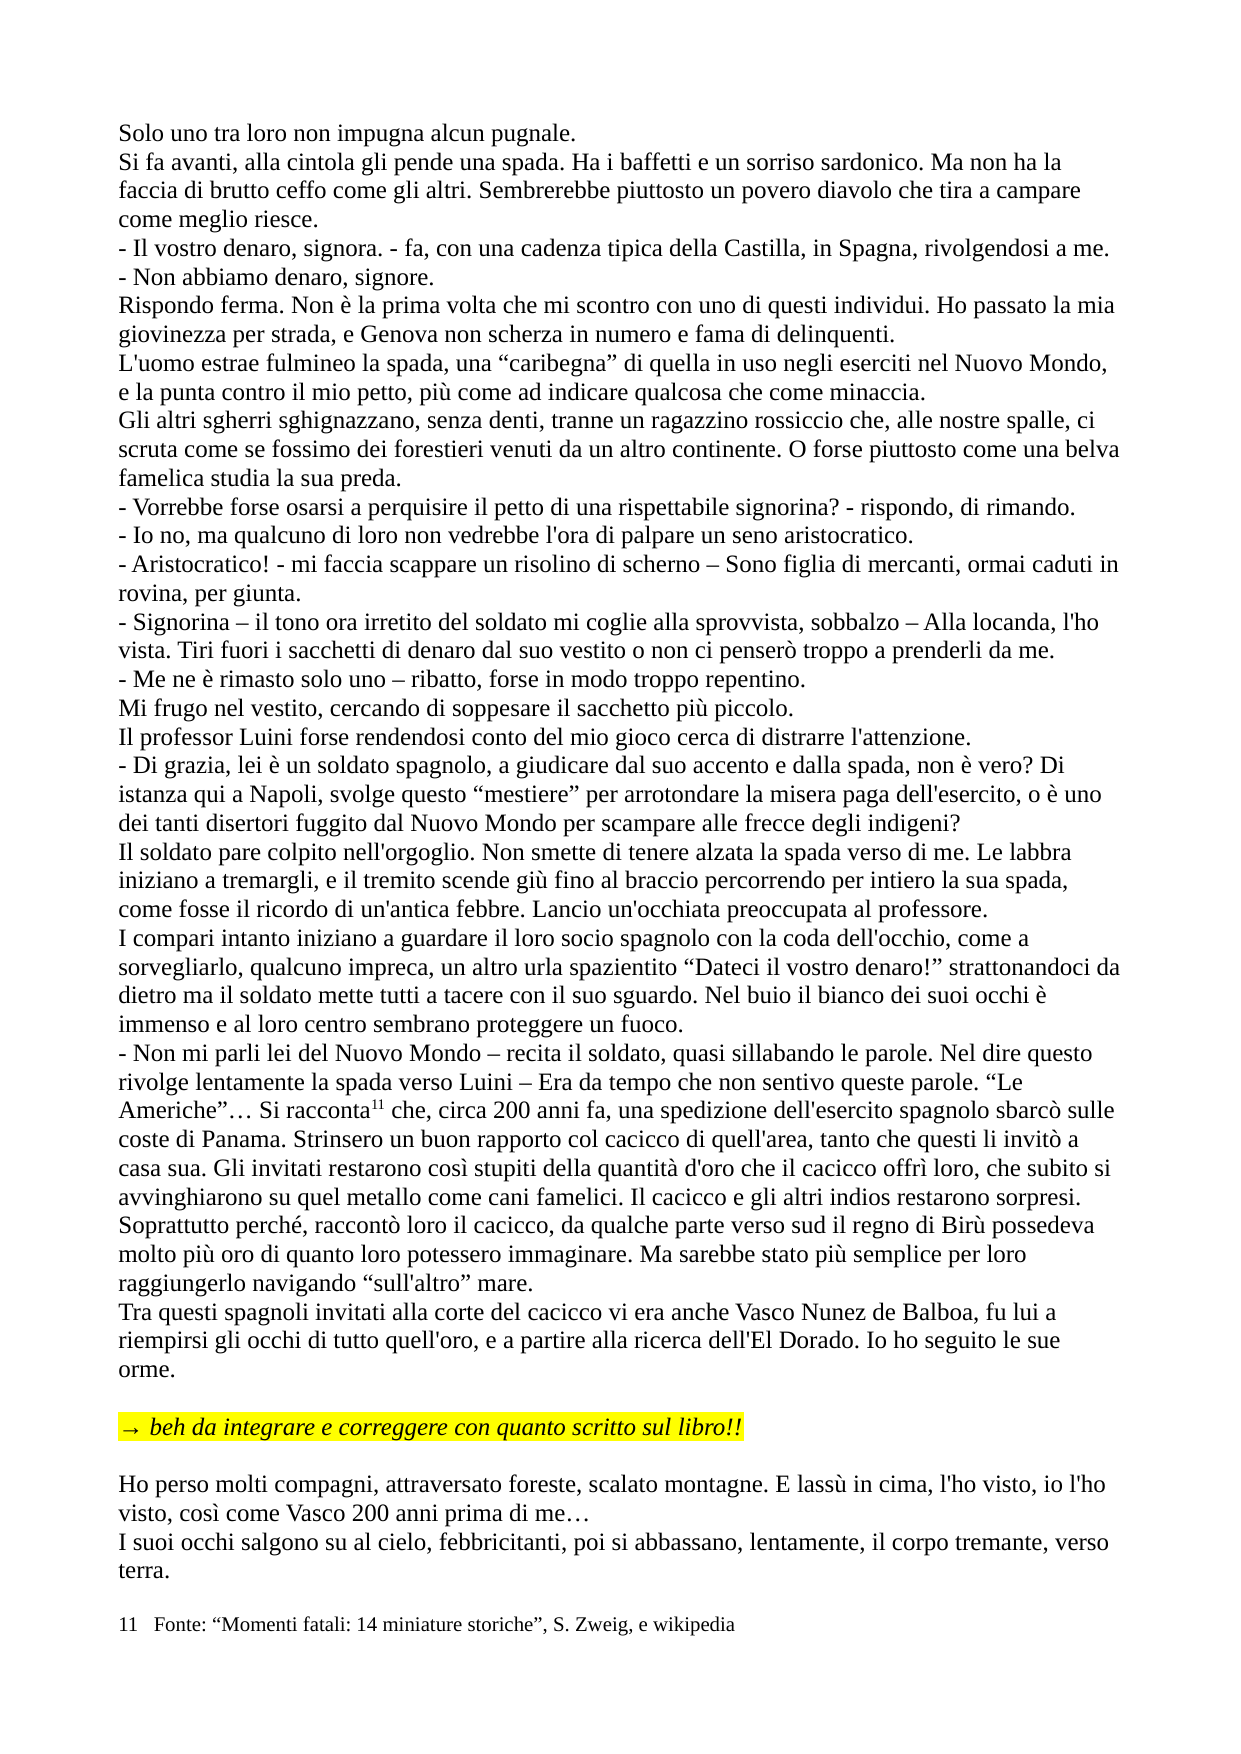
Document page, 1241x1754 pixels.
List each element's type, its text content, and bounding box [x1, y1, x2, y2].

text - Non mi parli lei del Nuovo Mondo – recita il soldato, quasi sillabando le parole. Nel dire questo rivolge lentamente la spada verso Luini – Era da tempo che non sentivo queste parole. “Le Americhe”… Si racconta che, circa 200 anni fa, una spedizione dell'esercito spagnolo sbarcò sulle coste di Panama. Strinsero un buon rapporto col cacicco di quell'area, tanto che questi li invitò a casa sua. Gli invitati restarono così stupiti della quantità d'oro che il cacicco offrì loro, che subito si avvinghiarono su quel metallo come cani famelici. Il cacicco e gli altri indios restarono sorpresi. Soprattutto perché, raccontò loro il cacicco, da qualche parte verso sud il regno di Birù possedeva molto più oro di quanto loro potessero immaginare. Ma sarebbe stato più semplice per loro raggiungerlo navigando “sull'altro” mare. [118, 1038, 1122, 1297]
text → beh da integrare e correggere con quanto scritto sul libro!! [118, 1412, 1122, 1441]
text I suoi occhi salgono su al cielo, febbricitanti, poi si abbassano, lentamente, il corpo tremante, verso terra. [118, 1527, 1122, 1584]
text Gli altri sgherri sghignazzano, senza denti, tranne un ragazzino rossiccio che, alle nostre spalle, ci scruta come se fossimo dei forestieri venuti da un altro continente. O forse piuttosto come una belva famelica studia la sua preda. [118, 406, 1122, 492]
text Ho perso molti compagni, attraversato foreste, scalato montagne. E lassù in cima, l'ho visto, io l'ho visto, così come Vasco 200 anni prima di me… [118, 1469, 1122, 1527]
text Solo uno tra loro non impugna alcun pugnale. [118, 118, 1122, 147]
text Mi frugo nel vestito, cercando di soppesare il sacchetto più piccolo. [118, 693, 1122, 722]
text Fonte: “Momenti fatali: 14 miniature storiche”, S. Zweig, e wikipedia [118, 1612, 1122, 1636]
text Il soldato pare colpito nell'orgoglio. Non smette di tenere alzata la spada verso di me. Le labbra iniziano a tremargli, e il tremito scende giù fino al braccio percorrendo per intiero la sua spada, come fosse il ricordo di un'antica febbre. Lancio un'occhiata preoccupata al professore. [118, 837, 1122, 923]
text Tra questi spagnoli invitati alla corte del cacicco vi era anche Vasco Nunez de Balboa, fu lui a riempirsi gli occhi di tutto quell'oro, e a partire alla ricerca dell'El Dorado. Io ho seguito le sue orme. [118, 1297, 1122, 1383]
text Il professor Luini forse rendendosi conto del mio gioco cerca di distrarre l'attenzione. [118, 722, 1122, 751]
text - Di grazia, lei è un soldato spagnolo, a giudicare dal suo accento e dalla spada, non è vero? Di istanza qui a Napoli, svolge questo “mestiere” per arrotondare la misera paga dell'esercito, o è uno dei tanti disertori fuggito dal Nuovo Mondo per scampare alle frecce degli indigeni? [118, 751, 1122, 837]
text - Non abbiamo denaro, signore. [118, 262, 1122, 291]
text - Il vostro denaro, signora. - fa, con una cadenza tipica della Castilla, in Spagna, rivolgendosi a me. [118, 233, 1122, 262]
text - Io no, ma qualcuno di loro non vedrebbe l'ora di palpare un seno aristocratico. [118, 521, 1122, 549]
text - Vorrebbe forse osarsi a perquisire il petto di una rispettabile signorina? - rispondo, di rimando. [118, 492, 1122, 521]
text - Aristocratico! - mi faccia scappare un risolino di scherno – Sono figlia di mercanti, ormai caduti in rovina, per giunta. [118, 549, 1122, 607]
text L'uomo estrae fulmineo la spada, una “caribegna” di quella in uso negli eserciti nel Nuovo Mondo, e la punta contro il mio petto, più come ad indicare qualcosa che come minaccia. [118, 348, 1122, 406]
text Rispondo ferma. Non è la prima volta che mi scontro con uno di questi individui. Ho passato la mia giovinezza per strada, e Genova non scherza in numero e fama di delinquenti. [118, 291, 1122, 348]
text - Me ne è rimasto solo uno – ribatto, forse in modo troppo repentino. [118, 664, 1122, 693]
text I compari intanto iniziano a guardare il loro socio spagnolo con la coda dell'occhio, come a sorvegliarlo, qualcuno impreca, un altro urla spazientito “Dateci il vostro denaro!” strattonandoci da dietro ma il soldato mette tutti a tacere con il suo sguardo. Nel buio il bianco dei suoi occhi è immenso e al loro centro sembrano proteggere un fuoco. [118, 923, 1122, 1038]
text Si fa avanti, alla cintola gli pende una spada. Ha i baffetti e un sorriso sardonico. Ma non ha la faccia di brutto ceffo come gli altri. Sembrerebbe piuttosto un povero diavolo che tira a campare come meglio riesce. [118, 147, 1122, 233]
text - Signorina – il tono ora irretito del soldato mi coglie alla sprovvista, sobbalzo – Alla locanda, l'ho vista. Tiri fuori i sacchetti di denaro dal suo vestito o non ci penserò troppo a prenderli da me. [118, 607, 1122, 664]
